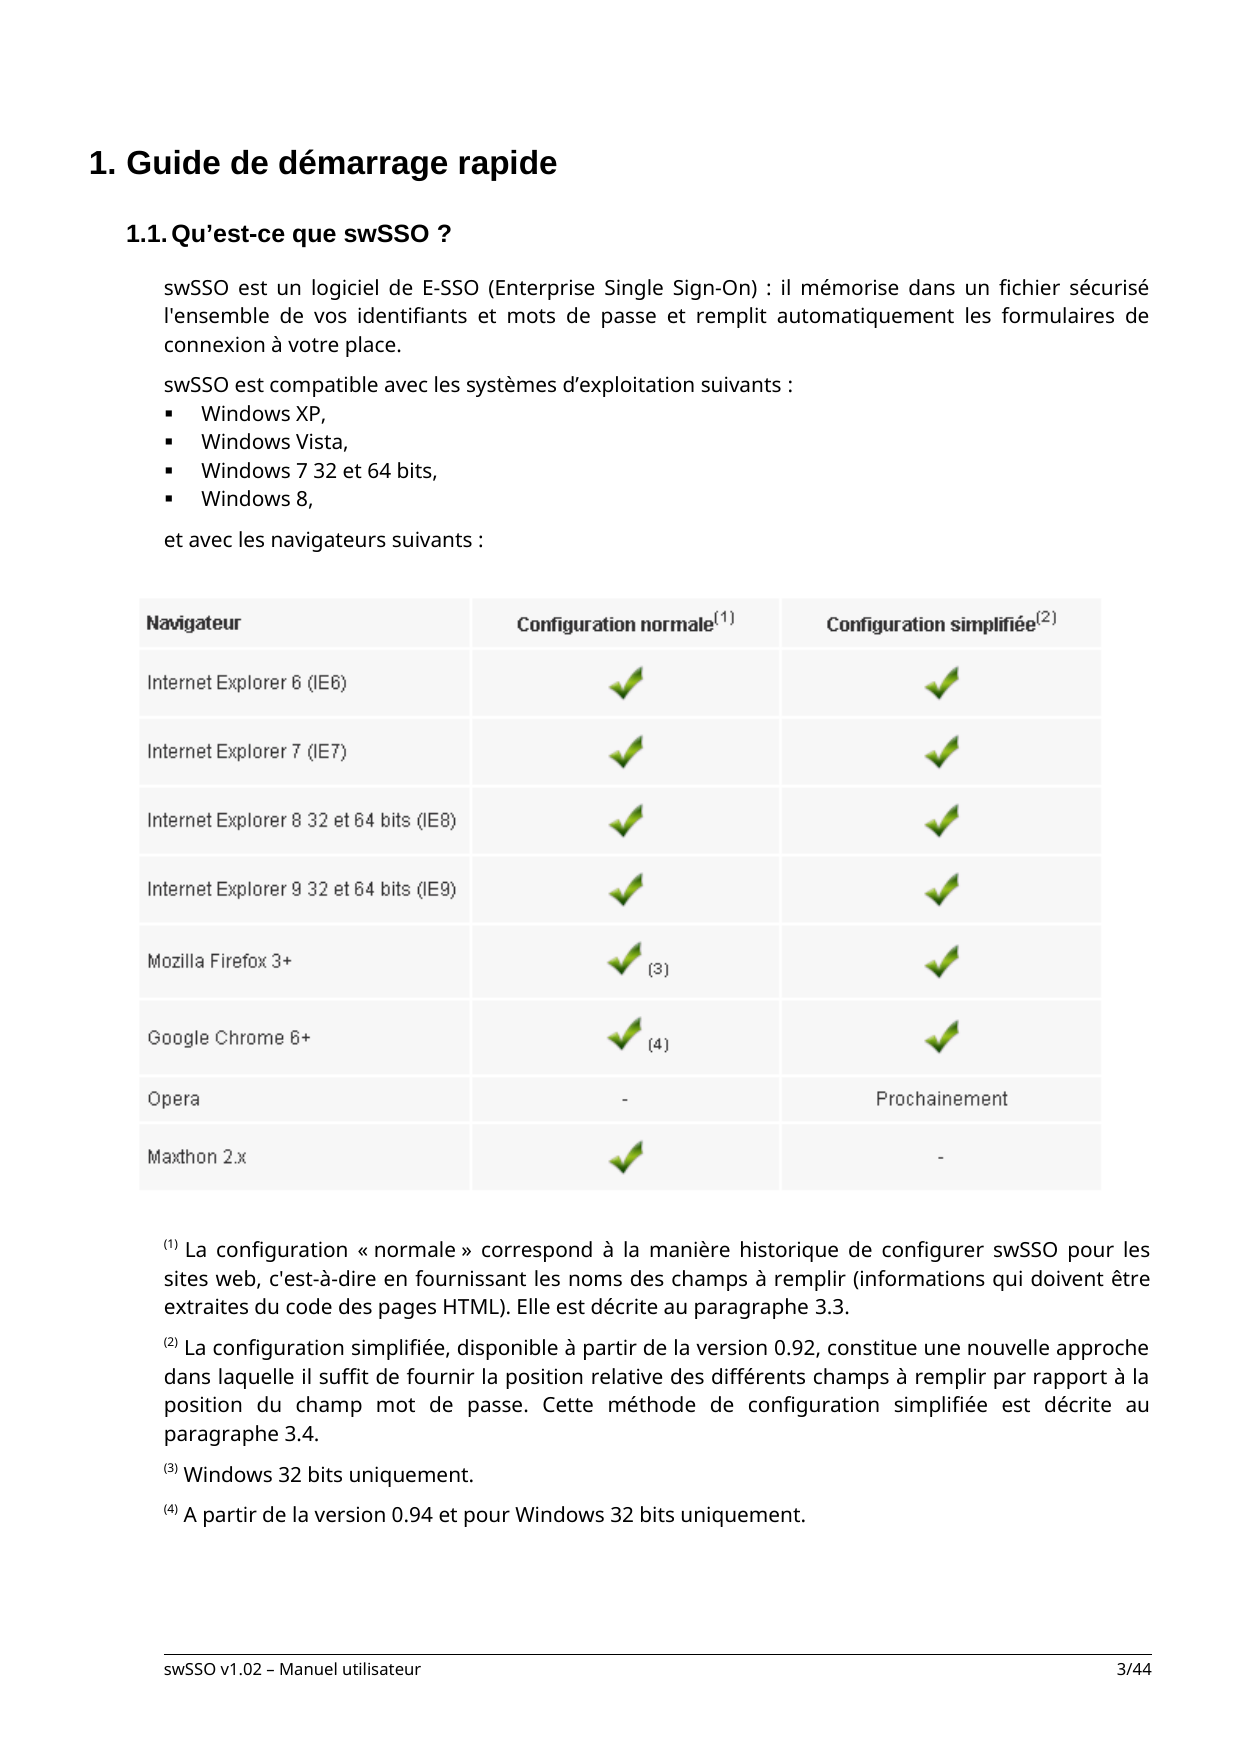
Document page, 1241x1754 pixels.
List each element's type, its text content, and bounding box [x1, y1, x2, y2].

text et avec les navigateurs suivants : [164, 525, 1152, 554]
list Windows Vista, [164, 427, 1152, 456]
list Windows 8, [164, 484, 1152, 513]
text swSSO est un logiciel de E-SSO (Enterprise Single Sign-On) : il mémorise dans un fichier sécurisé l'ensemble de vos identifiants et mots de passe et remplit automatiquement les formulaires de connexion à votre place. [164, 273, 1152, 358]
text (1) La configuration « normale » correspond à la manière historique de configurer swSSO pour les sites web, c'est-à-dire en fournissant les noms des champs à remplir (informations qui doivent être extraites du code des pages HTML). Elle est décrite au paragraphe 3.3. [164, 1236, 1152, 1321]
subtitle Qu’est-ce que swSSO ? [126, 219, 1152, 248]
list Windows 7 32 et 64 bits, [164, 456, 1152, 484]
subtitle Guide de démarrage rapide [89, 143, 1152, 182]
text swSSO est compatible avec les systèmes d’exploitation suivants : [164, 371, 1152, 399]
list Windows XP, [164, 399, 1152, 427]
text (4) A partir de la version 0.94 et pour Windows 32 bits uniquement. [164, 1501, 1152, 1529]
text (2) La configuration simplifiée, disponible à partir de la version 0.92, constitue une nouvelle approche dans laquelle il suffit de fournir la position relative des différents champs à remplir par rapport à la position du champ mot de passe. Cette méthode de configuration simplifiée est décrite au paragraphe 3.4. [164, 1333, 1152, 1447]
text (3) Windows 32 bits uniquement. [164, 1460, 1152, 1488]
picture [135, 594, 1106, 1195]
